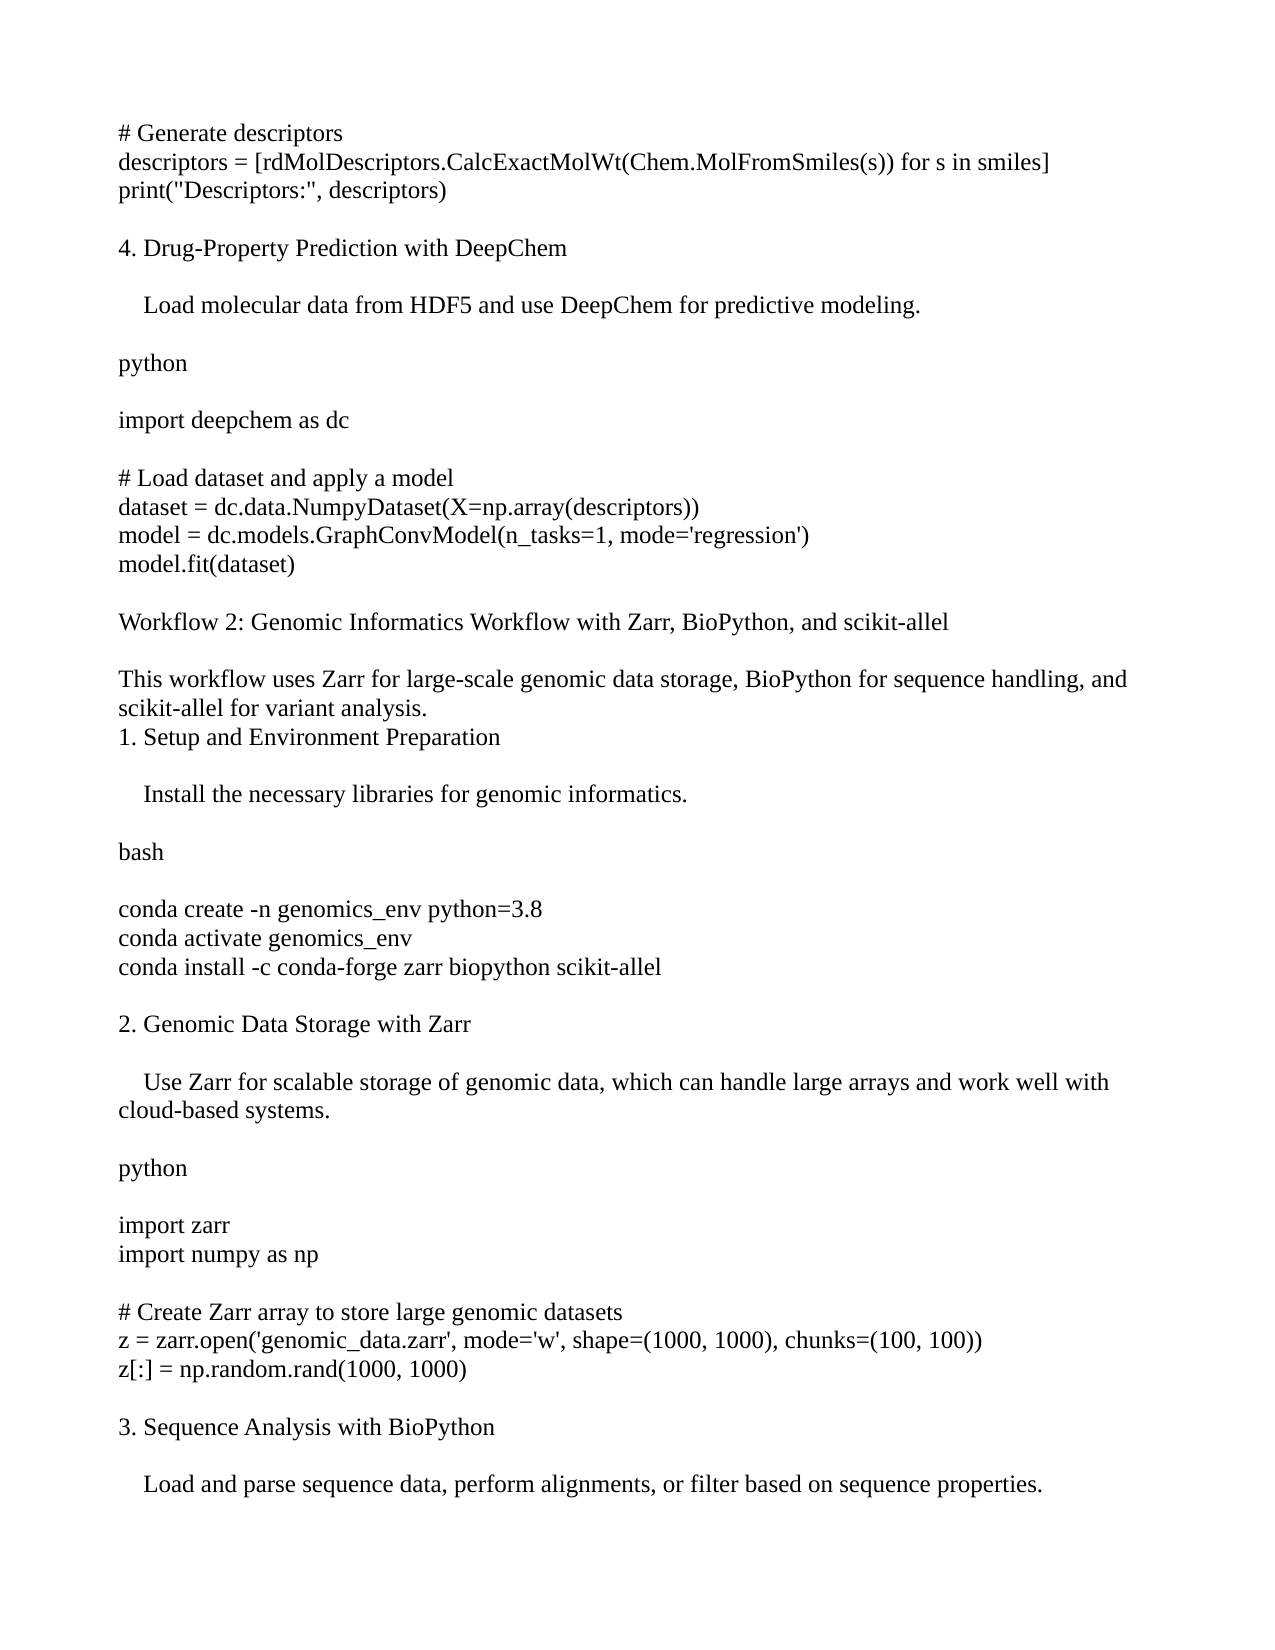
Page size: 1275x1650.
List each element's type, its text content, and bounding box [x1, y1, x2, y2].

text z = zarr.open('genomic_data.zarr', mode='w', shape=(1000, 1000), chunks=(100, 100)) [118, 1326, 1157, 1354]
text conda activate genomics_env [118, 923, 1157, 952]
text bash [118, 837, 1157, 866]
text # Load dataset and apply a model [118, 463, 1157, 492]
text python [118, 1153, 1157, 1182]
text import deepchem as dc [118, 406, 1157, 434]
text z[:] = np.random.rand(1000, 1000) [118, 1354, 1157, 1383]
text Workflow 2: Genomic Informatics Workflow with Zarr, BioPython, and scikit-allel [118, 607, 1157, 636]
text 3. Sequence Analysis with BioPython [118, 1412, 1157, 1441]
text dataset = dc.data.NumpyDataset(X=np.array(descriptors)) [118, 492, 1157, 521]
text import numpy as np [118, 1239, 1157, 1268]
text 2. Genomic Data Storage with Zarr [118, 1009, 1157, 1038]
text model = dc.models.GraphConvModel(n_tasks=1, mode='regression') [118, 521, 1157, 549]
text Load molecular data from HDF5 and use DeepChem for predictive modeling. [118, 291, 1157, 319]
text conda create -n genomics_env python=3.8 [118, 894, 1157, 923]
text # Generate descriptors [118, 118, 1157, 147]
text 4. Drug-Property Prediction with DeepChem [118, 233, 1157, 262]
text conda install -c conda-forge zarr biopython scikit-allel [118, 952, 1157, 981]
text python [118, 348, 1157, 377]
text 1. Setup and Environment Preparation [118, 722, 1157, 751]
text Load and parse sequence data, perform alignments, or filter based on sequence properties. [118, 1469, 1157, 1498]
text descriptors = [rdMolDescriptors.CalcExactMolWt(Chem.MolFromSmiles(s)) for s in smiles] [118, 147, 1157, 176]
text import zarr [118, 1211, 1157, 1239]
text print("Descriptors:", descriptors) [118, 176, 1157, 204]
text model.fit(dataset) [118, 549, 1157, 578]
text This workflow uses Zarr for large-scale genomic data storage, BioPython for sequence handling, and scikit-allel for variant analysis. [118, 664, 1157, 722]
text Use Zarr for scalable storage of genomic data, which can handle large arrays and work well with cloud-based systems. [118, 1067, 1157, 1124]
text Install the necessary libraries for genomic informatics. [118, 779, 1157, 808]
text # Create Zarr array to store large genomic datasets [118, 1297, 1157, 1326]
